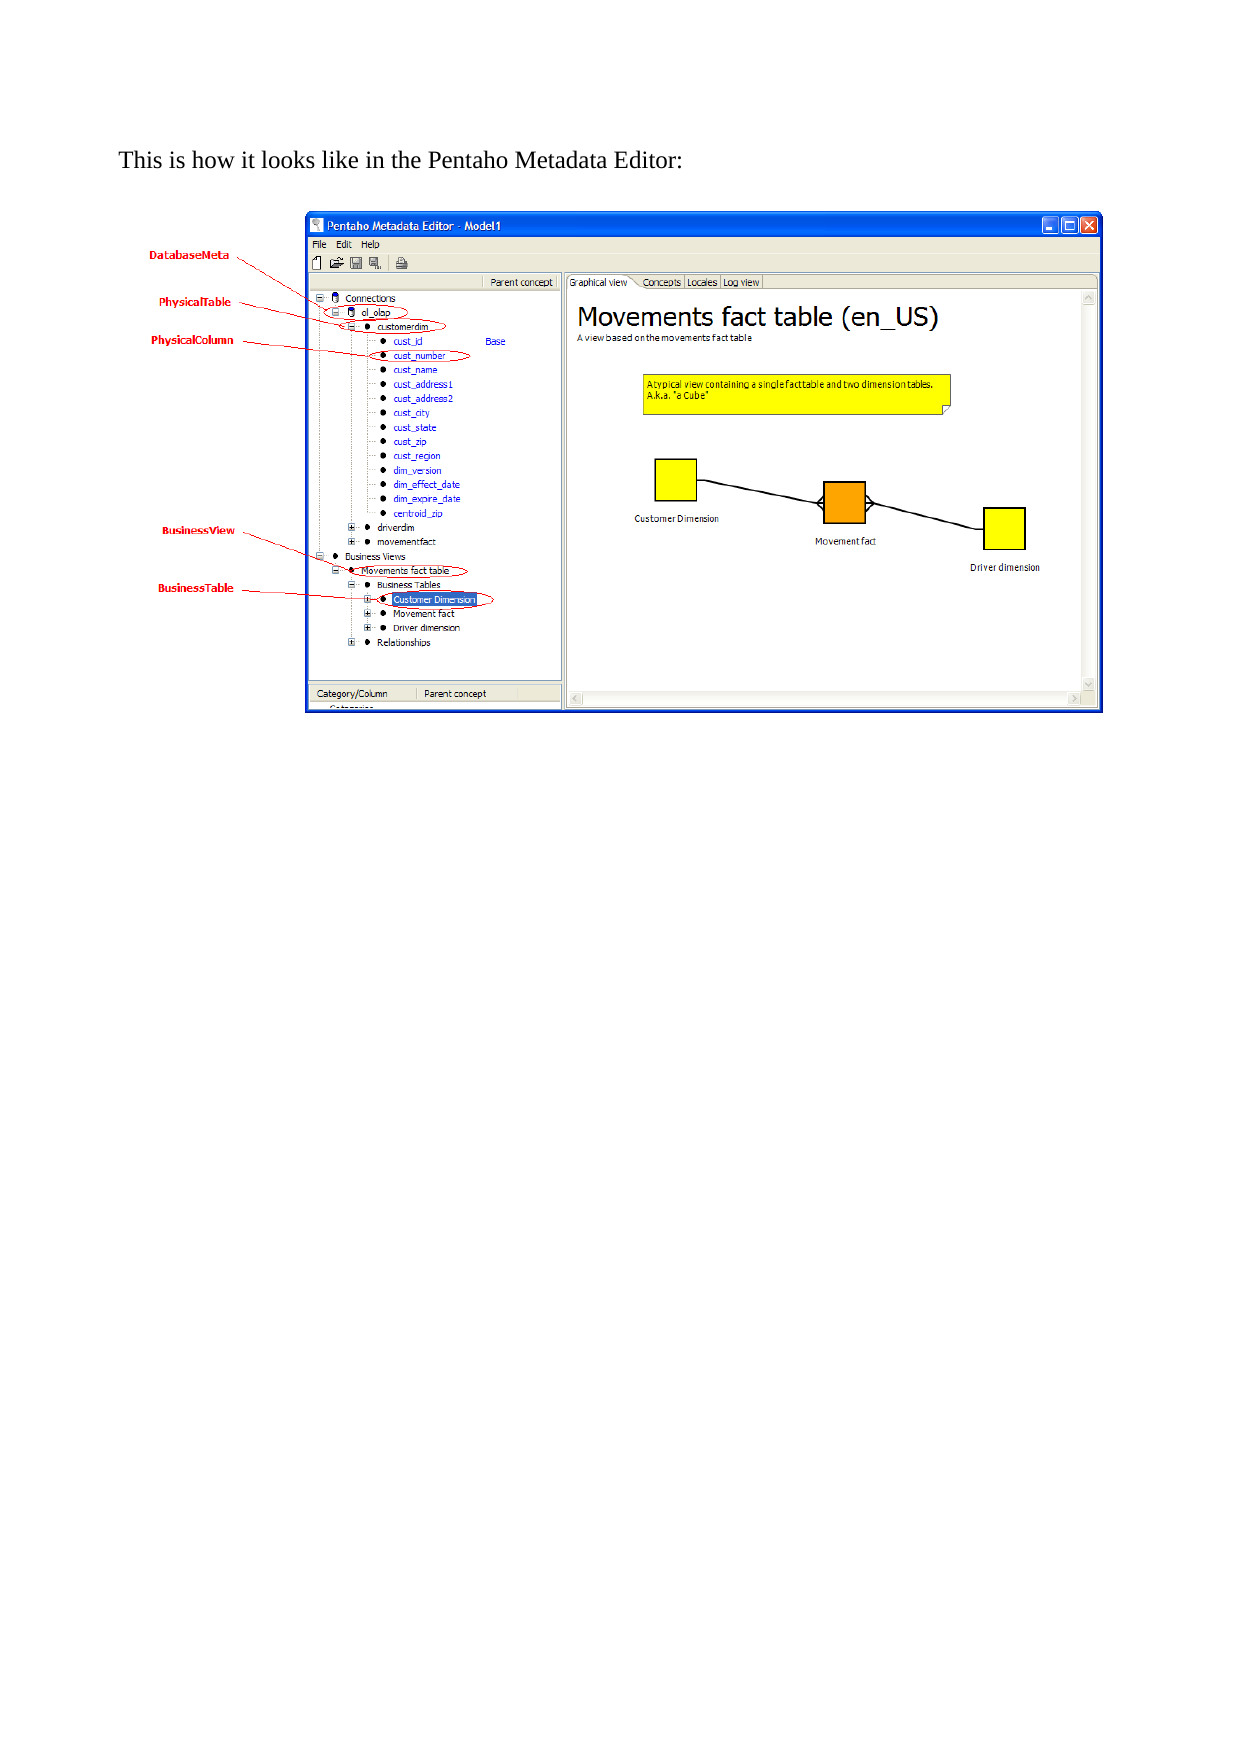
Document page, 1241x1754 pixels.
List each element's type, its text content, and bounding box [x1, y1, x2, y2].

text This is how it looks like in the Pentaho Metadata Editor: [118, 146, 1122, 173]
